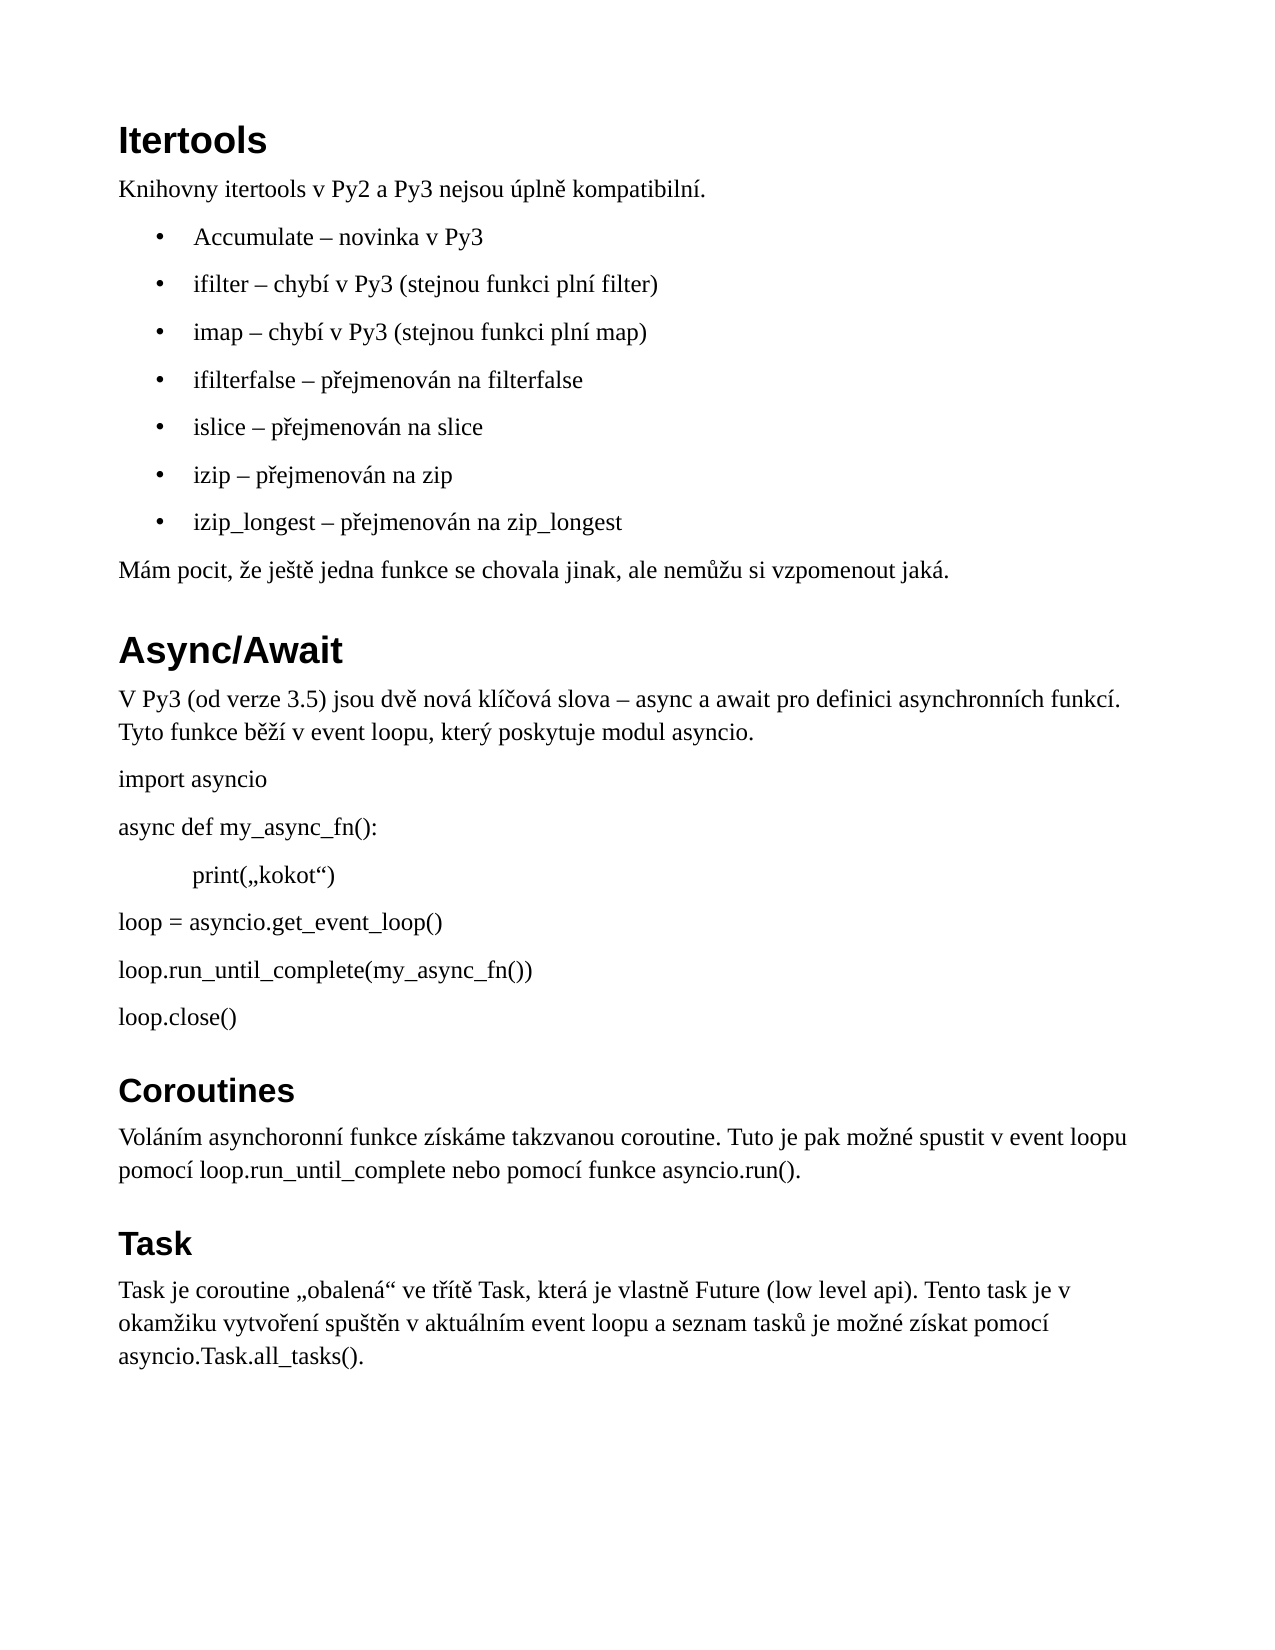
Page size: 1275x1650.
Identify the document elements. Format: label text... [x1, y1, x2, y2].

text Voláním asynchoronní funkce získáme takzvanou coroutine. Tuto je pak možné spustit v event loopu pomocí loop.run_until_complete nebo pomocí funkce asyncio.run(). [118, 1122, 1157, 1184]
subtitle Itertools [118, 118, 1157, 162]
subtitle Coroutines [118, 1071, 1157, 1109]
text Mám pocit, že ještě jedna funkce se chovala jinak, ale nemůžu si vzpomenout jaká. [118, 555, 1157, 584]
text async def my_async_fn(): [118, 812, 1157, 841]
list ifilterfalse – přejmenován na filterfalse [156, 365, 1157, 393]
list izip – přejmenován na zip [156, 460, 1157, 489]
text print(„kokot“) [118, 860, 1157, 888]
text Task je coroutine „obalená“ ve třítě Task, která je vlastně Future (low level api). Tento task je v okamžiku vytvoření spuštěn v aktuálním event loopu a seznam tasků je možné získat pomocí asyncio.Task.all_tasks(). [118, 1275, 1157, 1369]
text loop = asyncio.get_event_loop() [118, 907, 1157, 936]
list imap – chybí v Py3 (stejnou funkci plní map) [156, 317, 1157, 346]
subtitle Async/Await [118, 628, 1157, 671]
list islice – přejmenován na slice [156, 412, 1157, 441]
text loop.run_until_complete(my_async_fn()) [118, 955, 1157, 984]
text V Py3 (od verze 3.5) jsou dvě nová klíčová slova – async a await pro definici asynchronních funkcí. Tyto funkce běží v event loopu, který poskytuje modul asyncio. [118, 684, 1157, 746]
text loop.close() [118, 1002, 1157, 1031]
text Knihovny itertools v Py2 a Py3 nejsou úplně kompatibilní. [118, 174, 1157, 203]
list Accumulate – novinka v Py3 [156, 222, 1157, 251]
list izip_longest – přejmenován na zip_longest [156, 507, 1157, 536]
list ifilter – chybí v Py3 (stejnou funkci plní filter) [156, 269, 1157, 298]
subtitle Task [118, 1223, 1157, 1262]
text import asyncio [118, 764, 1157, 793]
